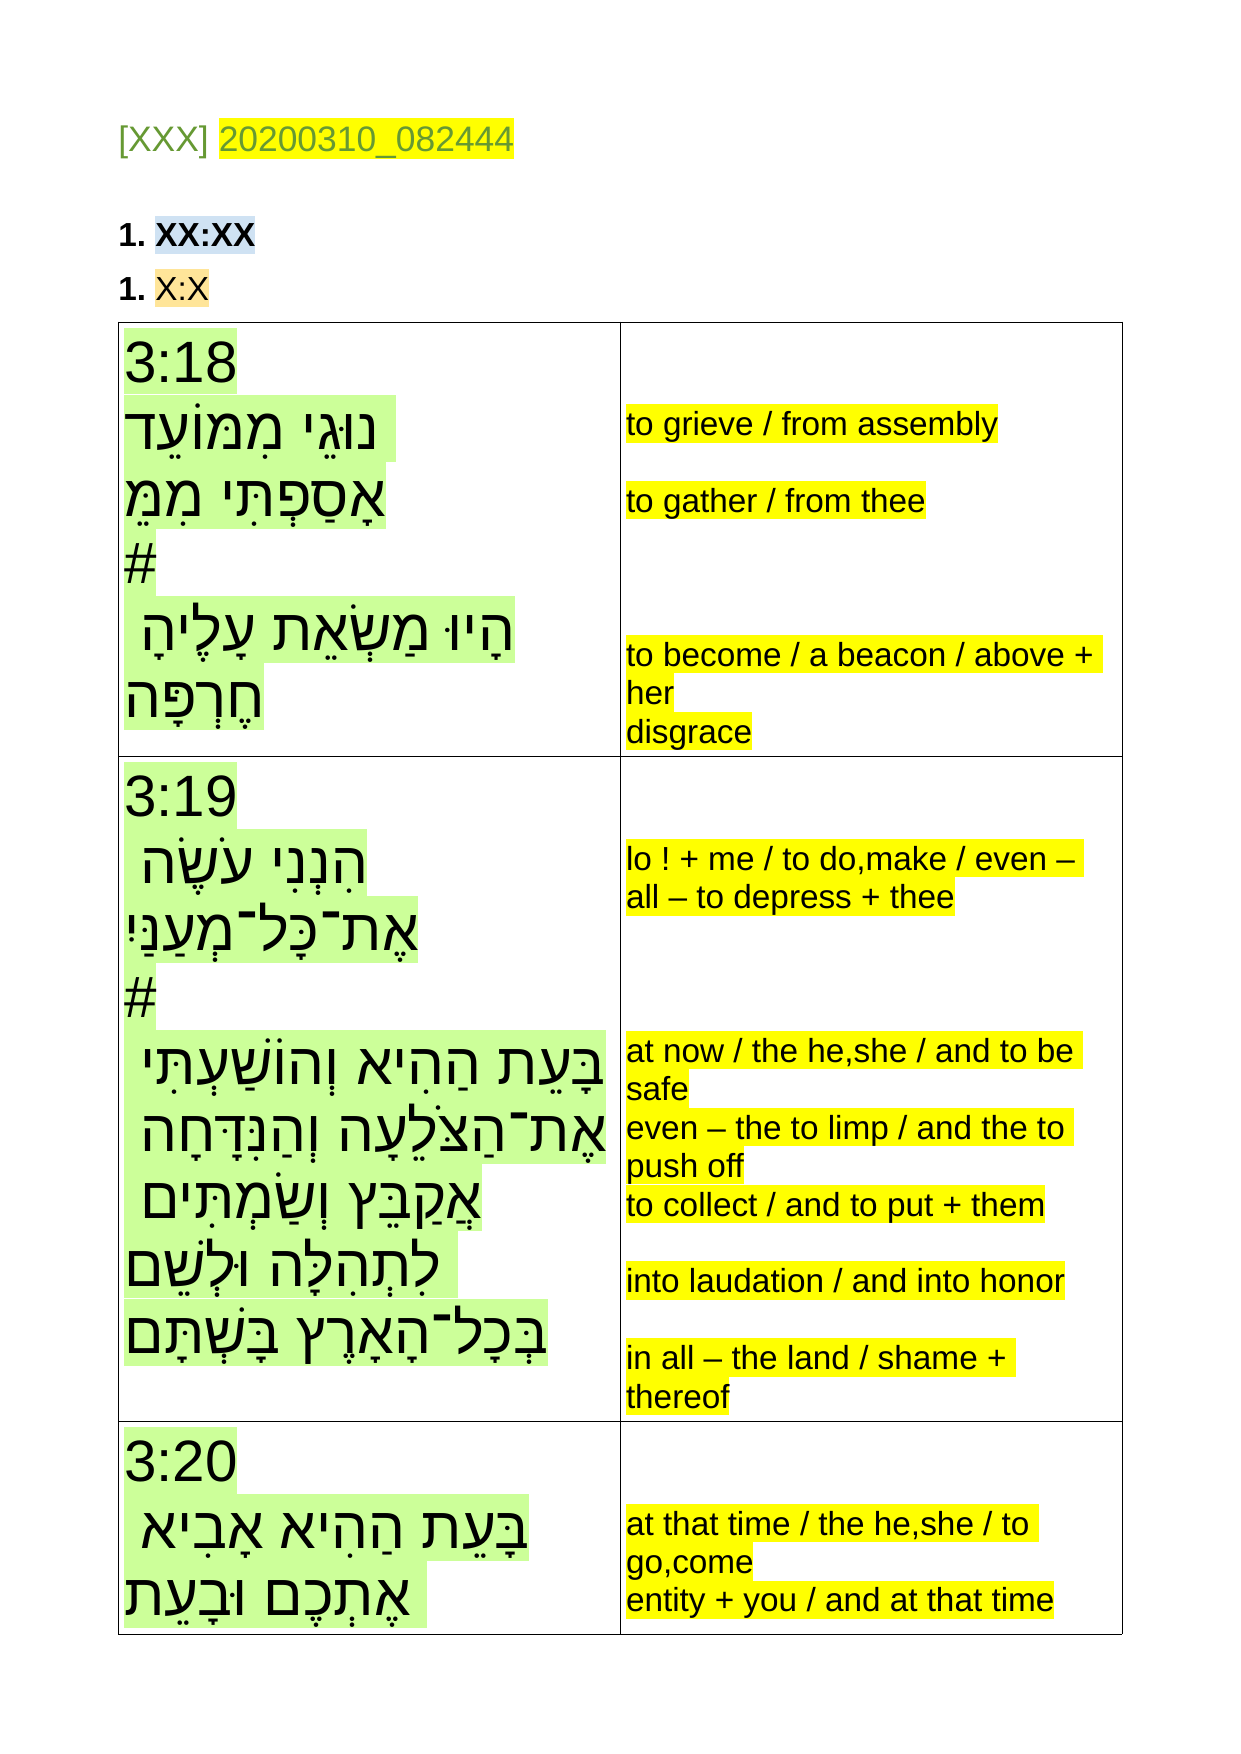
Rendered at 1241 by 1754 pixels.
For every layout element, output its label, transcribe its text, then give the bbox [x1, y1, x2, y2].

table_cell 3:20 בָּעֵת הַהִיא אָבִיא אֶתְכֶם וּבָעֵת קַבְּצִי אֶתְכֶם כִּי־אֶתֵּן אֶתְכֶם לְשֵׁם וְלִתְהִלָּה בְּכֹל עַמֵּי הָאָרֶץ בְּשׁוּבִי אֶת־שְׁבוּתֵיכֶם לְעֵינֵיכֶם אָמַר יְהוָה [119, 1422, 620, 1634]
text [XXX] 20200310_082444 [118, 118, 1122, 159]
table_cell 3:19 הִנְנִי עֹשֶׂה אֶת־כָּל־מְעַנַּיִ # בָּעֵת הַהִיא וְהוֹשַׁעְתִּי אֶת־הַצֹּלֵעָה וְהַנִּדָּחָה אֲקַבֵּץ וְשַׂמְתִּים לִתְהִלָּה וּלְשֵׁם בְּכָל־הָאָרֶץ בָּשְׁתָּם [119, 757, 620, 1421]
text 1. XX:XX [118, 216, 1122, 254]
table_header 3:18 נוּגֵי מִמּוֹעֵד אָסַפְתִּי מִמֵּ # הָיוּ מַשְׂאֵת עָלֶיהָ חֶרְפָּה [119, 323, 620, 756]
text 1. X:X [118, 268, 1122, 307]
table_header to grieve / from assembly to gather / from thee to become / a beacon / above + her disgrace [621, 323, 1122, 756]
table_cell at that time / the he,she / to go,come entity + you / and at that time [621, 1422, 1122, 1634]
table_cell lo ! + me / to do,make / even – all – to depress + thee at now / the he,she / and to be safe even – the to limp / and the to push off to collect / and to put + them into laudation / and into honor in all – the land / shame + thereof [621, 757, 1122, 1421]
